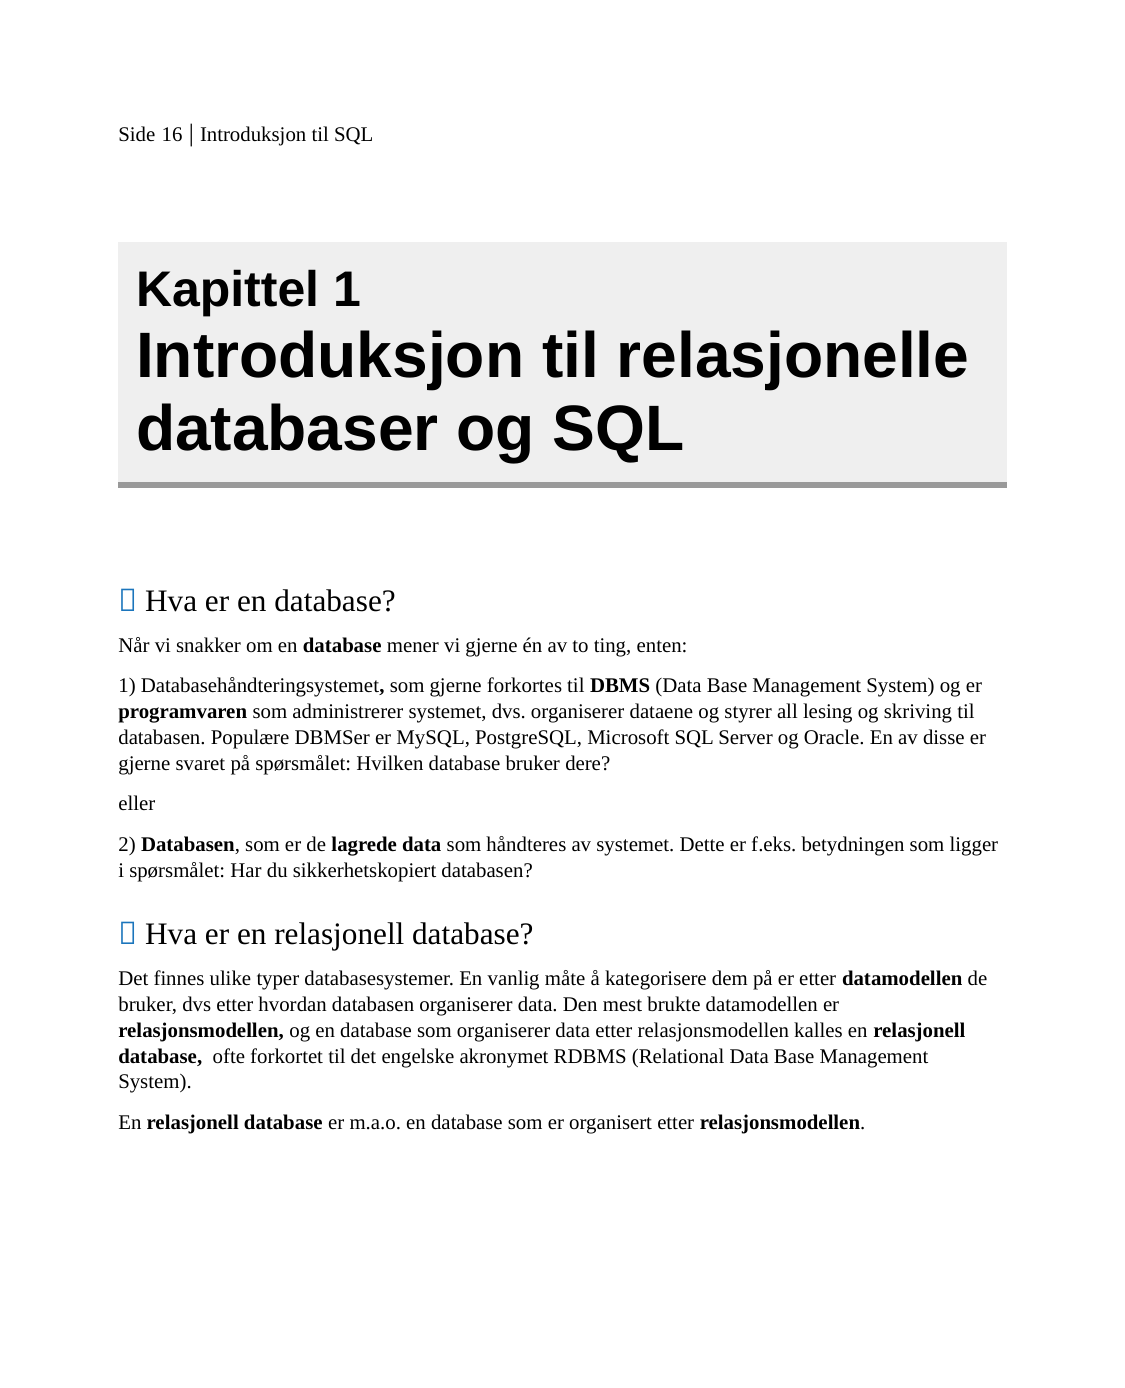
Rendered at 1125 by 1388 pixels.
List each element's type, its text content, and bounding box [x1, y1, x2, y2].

subtitle Kapittel 1 Introduksjon til relasjonelle databaser og SQL [118, 242, 1007, 482]
text 1) Databasehåndteringsystemet, som gjerne forkortes til DBMS (Data Base Management System) og er programvaren som administrerer systemet, dvs. organiserer dataene og styrer all lesing og skriving til databasen. Populære DBMSer er MySQL, PostgreSQL, Microsoft SQL Server og Oracle. En av disse er gjerne svaret på spørsmålet: Hvilken database bruker dere? [118, 673, 1007, 775]
text En relasjonell database er m.a.o. en database som er organisert etter relasjonsmodellen. [118, 1110, 1007, 1134]
text Det finnes ulike typer databasesystemer. En vanlig måte å kategorisere dem på er etter datamodellen de bruker, dvs etter hvordan databasen organiserer data. Den mest brukte datamodellen er relasjonsmodellen, og en database som organiserer data etter relasjonsmodellen kalles en relasjonell database, ofte forkortet til det engelske akronymet RDBMS (Relational Data Base Management System). [118, 966, 1007, 1093]
text Når vi snakker om en database mener vi gjerne én av to ting, enten: [118, 632, 1007, 657]
text 2) Databasen, som er de lagrede data som håndteres av systemet. Dette er f.eks. betydningen som ligger i spørsmålet: Har du sikkerhetskopiert databasen? [118, 832, 1007, 882]
text eller [118, 791, 1007, 815]
subtitle  Hva er en database? [118, 577, 1007, 620]
subtitle  Hva er en relasjonell database? [118, 911, 1007, 953]
